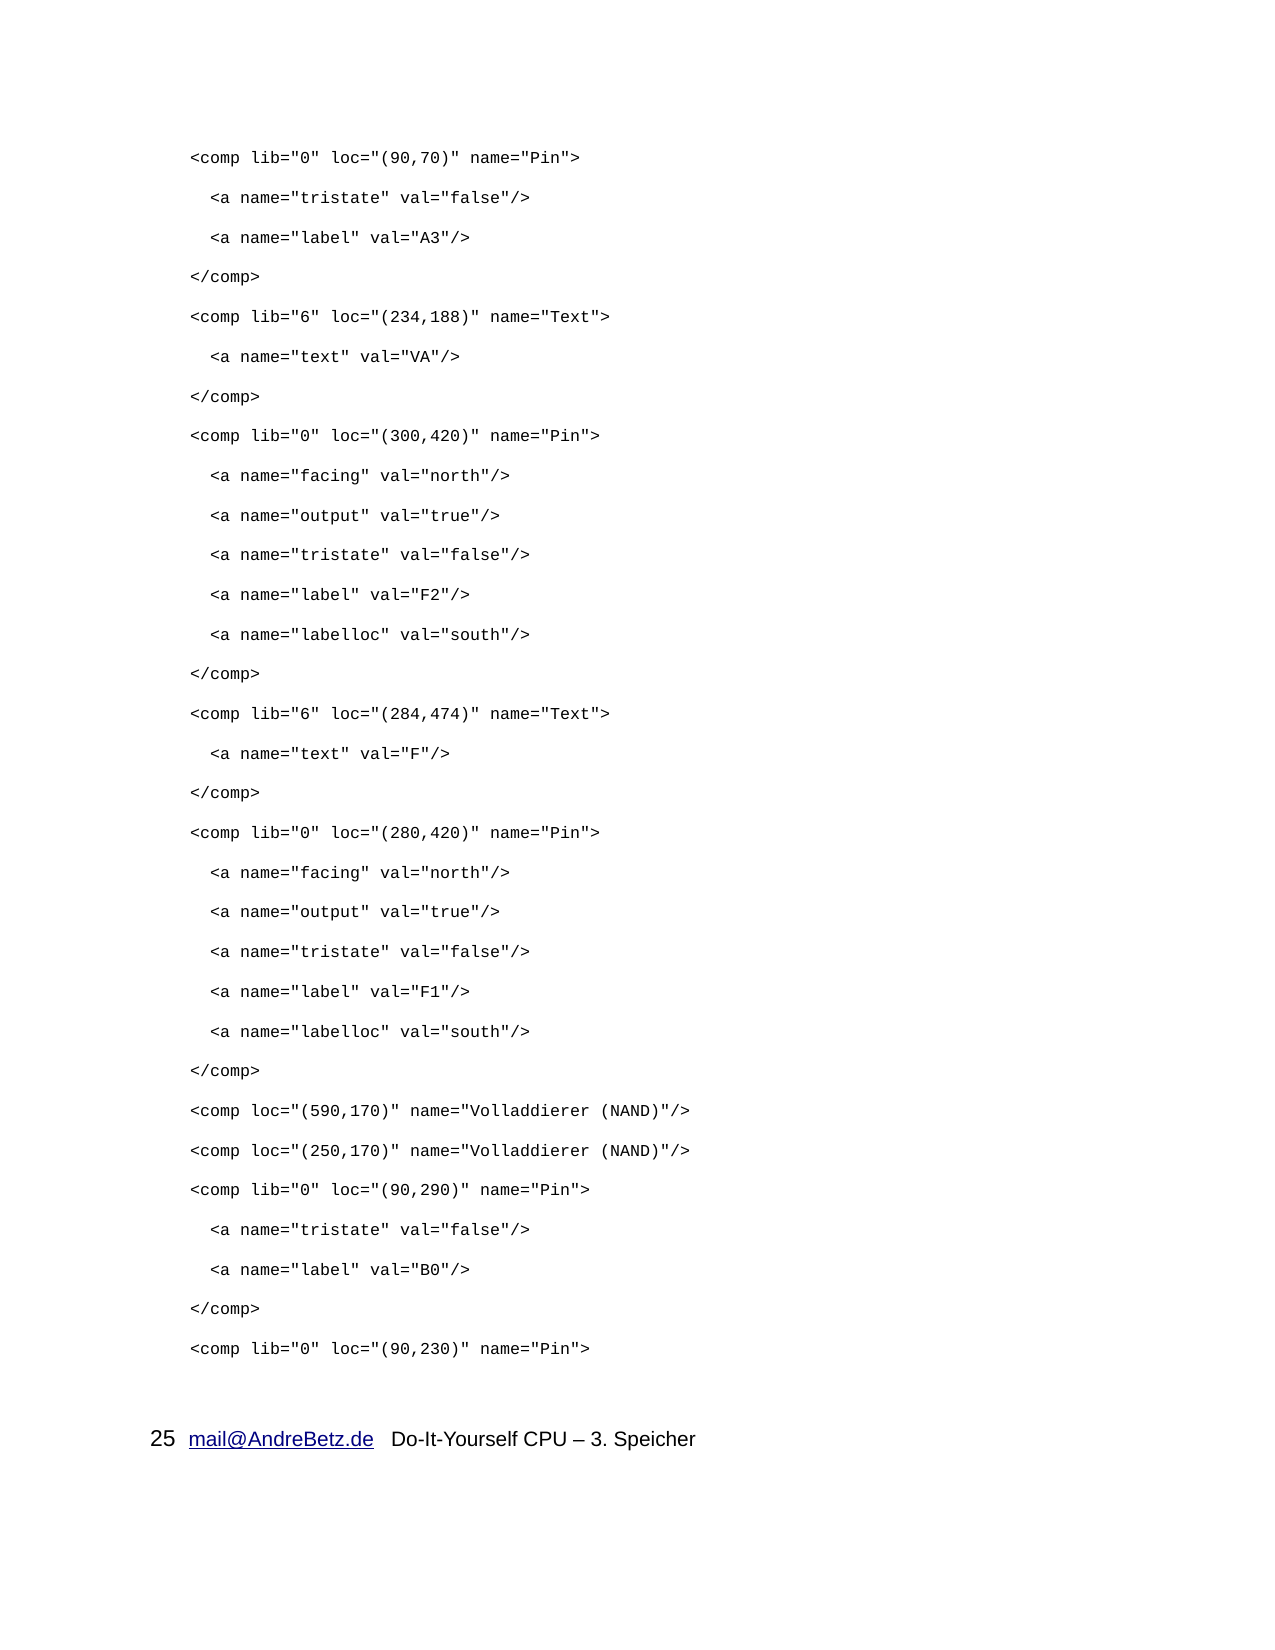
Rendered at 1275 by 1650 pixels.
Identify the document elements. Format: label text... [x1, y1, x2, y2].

text </comp> [150, 666, 1125, 685]
text <comp lib="6" loc="(234,188)" name="Text"> [150, 309, 1125, 328]
text </comp> [150, 1063, 1125, 1082]
text <comp loc="(250,170)" name="Volladdierer (NAND)"/> [150, 1142, 1125, 1161]
text <comp lib="6" loc="(284,474)" name="Text"> [150, 706, 1125, 724]
text <a name="labelloc" val="south"/> [150, 626, 1125, 645]
text <a name="text" val="VA"/> [150, 348, 1125, 367]
text <a name="facing" val="north"/> [150, 864, 1125, 883]
text </comp> [150, 785, 1125, 804]
text <a name="text" val="F"/> [150, 745, 1125, 764]
text <a name="output" val="true"/> [150, 904, 1125, 923]
text <comp lib="0" loc="(280,420)" name="Pin"> [150, 825, 1125, 843]
text <a name="facing" val="north"/> [150, 467, 1125, 486]
text <comp lib="0" loc="(90,290)" name="Pin"> [150, 1182, 1125, 1201]
text <comp lib="0" loc="(300,420)" name="Pin"> [150, 428, 1125, 447]
text <a name="labelloc" val="south"/> [150, 1023, 1125, 1042]
text <a name="tristate" val="false"/> [150, 1222, 1125, 1240]
text <a name="label" val="A3"/> [150, 229, 1125, 248]
text <a name="output" val="true"/> [150, 507, 1125, 526]
text <a name="label" val="F2"/> [150, 587, 1125, 605]
text <a name="label" val="F1"/> [150, 983, 1125, 1002]
text <a name="tristate" val="false"/> [150, 190, 1125, 208]
text </comp> [150, 269, 1125, 288]
text <comp lib="0" loc="(90,70)" name="Pin"> [150, 150, 1125, 169]
text <comp lib="0" loc="(90,230)" name="Pin"> [150, 1341, 1125, 1359]
text </comp> [150, 1301, 1125, 1320]
text <comp loc="(590,170)" name="Volladdierer (NAND)"/> [150, 1102, 1125, 1121]
text <a name="tristate" val="false"/> [150, 944, 1125, 963]
text <a name="tristate" val="false"/> [150, 547, 1125, 566]
text <a name="label" val="B0"/> [150, 1261, 1125, 1280]
text </comp> [150, 388, 1125, 407]
